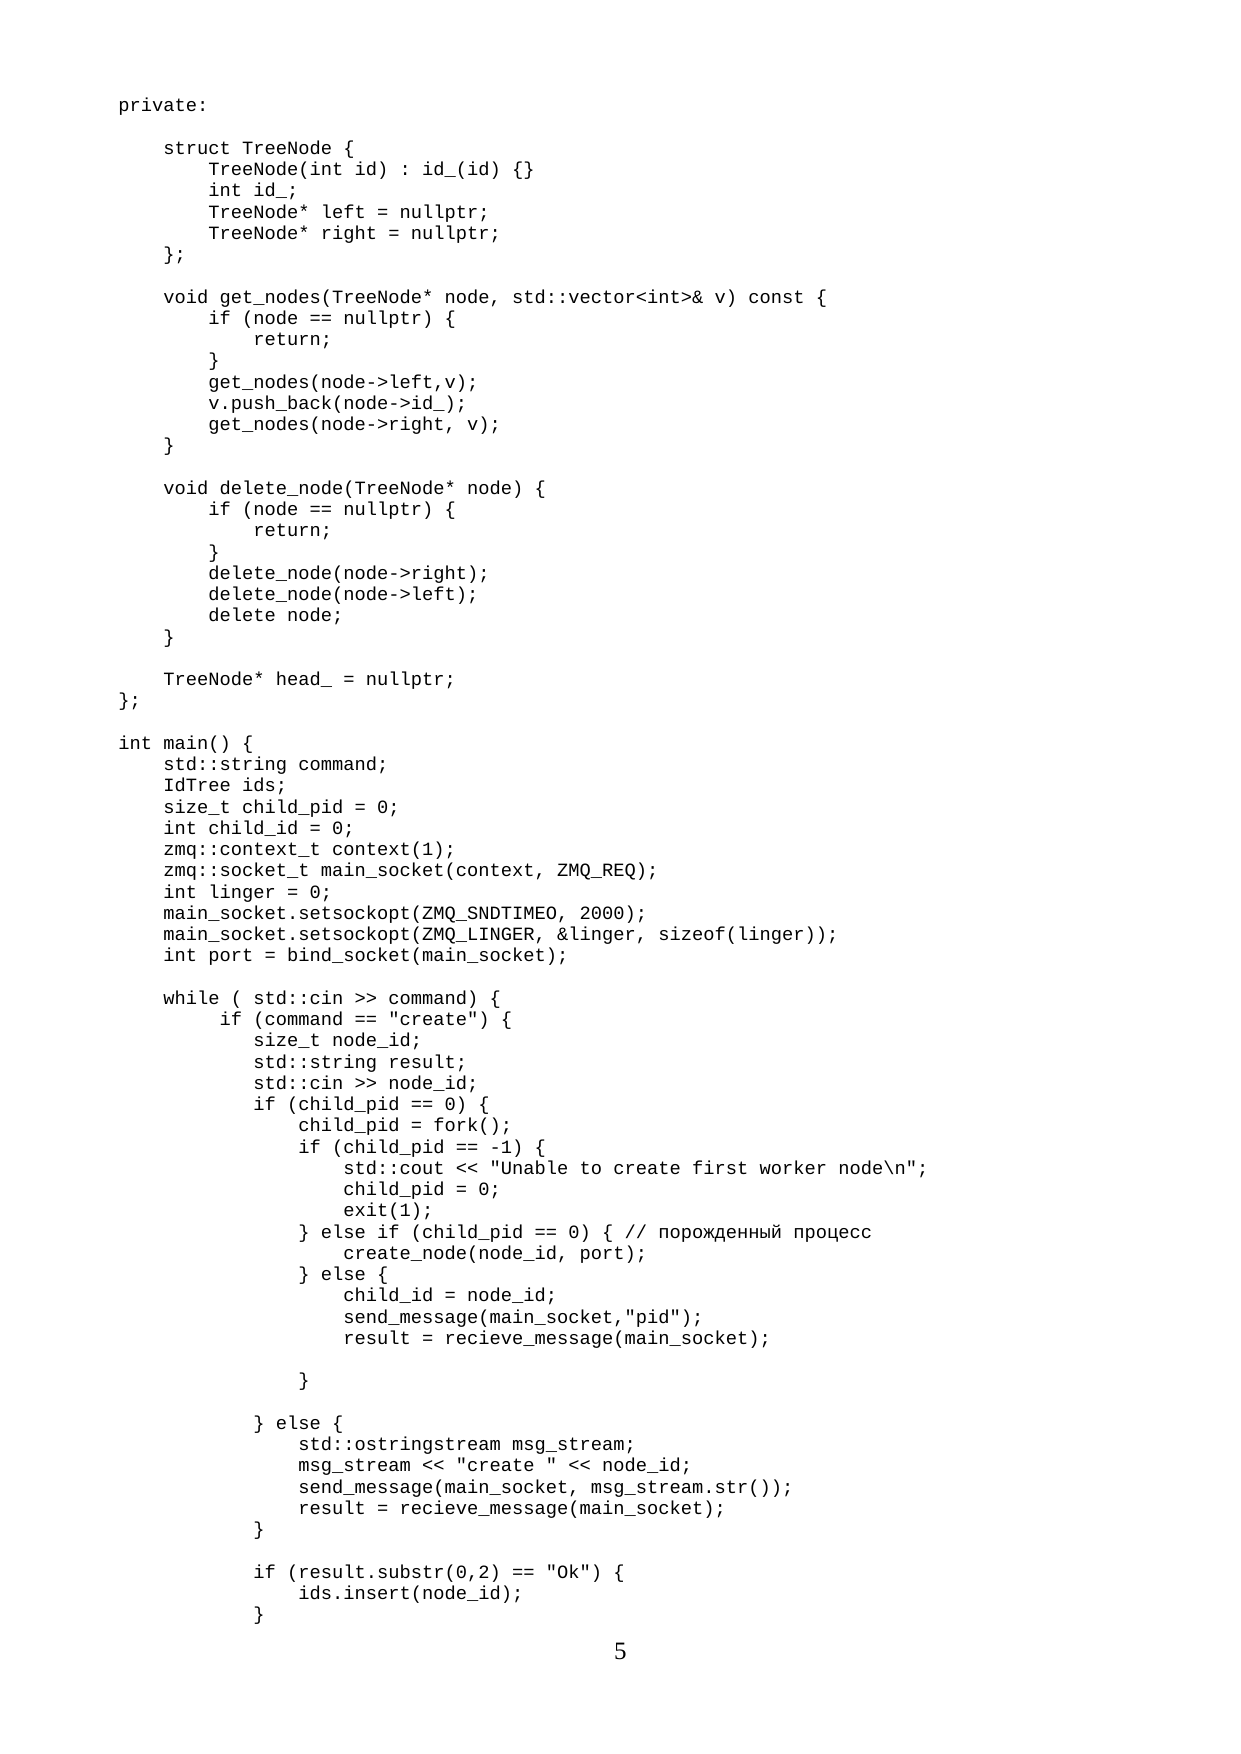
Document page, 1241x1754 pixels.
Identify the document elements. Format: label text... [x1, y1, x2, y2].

text } [118, 1605, 1122, 1626]
text delete_node(node->right); [118, 564, 1122, 585]
text std::string result; [118, 1052, 1122, 1074]
text get_nodes(node->left,v); [118, 372, 1122, 394]
text void delete_node(TreeNode* node) { [118, 479, 1122, 500]
text zmq::socket_t main_socket(context, ZMQ_REQ); [118, 861, 1122, 882]
text } [118, 1371, 1122, 1392]
text } else { [118, 1265, 1122, 1286]
text int port = bind_socket(main_socket); [118, 946, 1122, 967]
text delete_node(node->left); [118, 585, 1122, 606]
text } [118, 1520, 1122, 1541]
text result = recieve_message(main_socket); [118, 1499, 1122, 1520]
text if (child_pid == -1) { [118, 1137, 1122, 1159]
text exit(1); [118, 1201, 1122, 1222]
text ids.insert(node_id); [118, 1584, 1122, 1605]
text create_node(node_id, port); [118, 1244, 1122, 1265]
text TreeNode* head_ = nullptr; [118, 670, 1122, 691]
text if (child_pid == 0) { [118, 1095, 1122, 1116]
text if (command == "create") { [118, 1010, 1122, 1031]
text } [118, 436, 1122, 457]
text if (node == nullptr) { [118, 309, 1122, 330]
text child_pid = fork(); [118, 1116, 1122, 1137]
text send_message(main_socket, msg_stream.str()); [118, 1477, 1122, 1499]
text TreeNode(int id) : id_(id) {} [118, 160, 1122, 181]
text TreeNode* right = nullptr; [118, 224, 1122, 245]
text std::cin >> node_id; [118, 1074, 1122, 1095]
text }; [118, 691, 1122, 712]
text std::string command; [118, 755, 1122, 776]
text if (result.substr(0,2) == "Ok") { [118, 1562, 1122, 1584]
text while ( std::cin >> command) { [118, 989, 1122, 1010]
text child_pid = 0; [118, 1180, 1122, 1201]
text msg_stream << "create " << node_id; [118, 1456, 1122, 1477]
text } else { [118, 1414, 1122, 1435]
text zmq::context_t context(1); [118, 840, 1122, 861]
text IdTree ids; [118, 776, 1122, 797]
text int child_id = 0; [118, 819, 1122, 840]
text main_socket.setsockopt(ZMQ_SNDTIMEO, 2000); [118, 904, 1122, 925]
text size_t child_pid = 0; [118, 797, 1122, 819]
text std::ostringstream msg_stream; [118, 1435, 1122, 1456]
text result = recieve_message(main_socket); [118, 1329, 1122, 1350]
text v.push_back(node->id_); [118, 394, 1122, 415]
text main_socket.setsockopt(ZMQ_LINGER, &linger, sizeof(linger)); [118, 925, 1122, 946]
text private: [118, 96, 1122, 117]
text struct TreeNode { [118, 139, 1122, 160]
text std::cout << "Unable to create first worker node\n"; [118, 1159, 1122, 1180]
text return; [118, 330, 1122, 351]
text } [118, 627, 1122, 649]
text } else if (child_pid == 0) { // порожденный процесс [118, 1222, 1122, 1244]
text send_message(main_socket,"pid"); [118, 1307, 1122, 1329]
text } [118, 542, 1122, 564]
text size_t node_id; [118, 1031, 1122, 1052]
text int id_; [118, 181, 1122, 202]
text int linger = 0; [118, 882, 1122, 904]
text }; [118, 245, 1122, 266]
text if (node == nullptr) { [118, 500, 1122, 521]
text } [118, 351, 1122, 372]
text child_id = node_id; [118, 1286, 1122, 1307]
text delete node; [118, 606, 1122, 627]
text int main() { [118, 734, 1122, 755]
text void get_nodes(TreeNode* node, std::vector<int>& v) const { [118, 287, 1122, 309]
text TreeNode* left = nullptr; [118, 202, 1122, 224]
text return; [118, 521, 1122, 542]
text get_nodes(node->right, v); [118, 415, 1122, 436]
